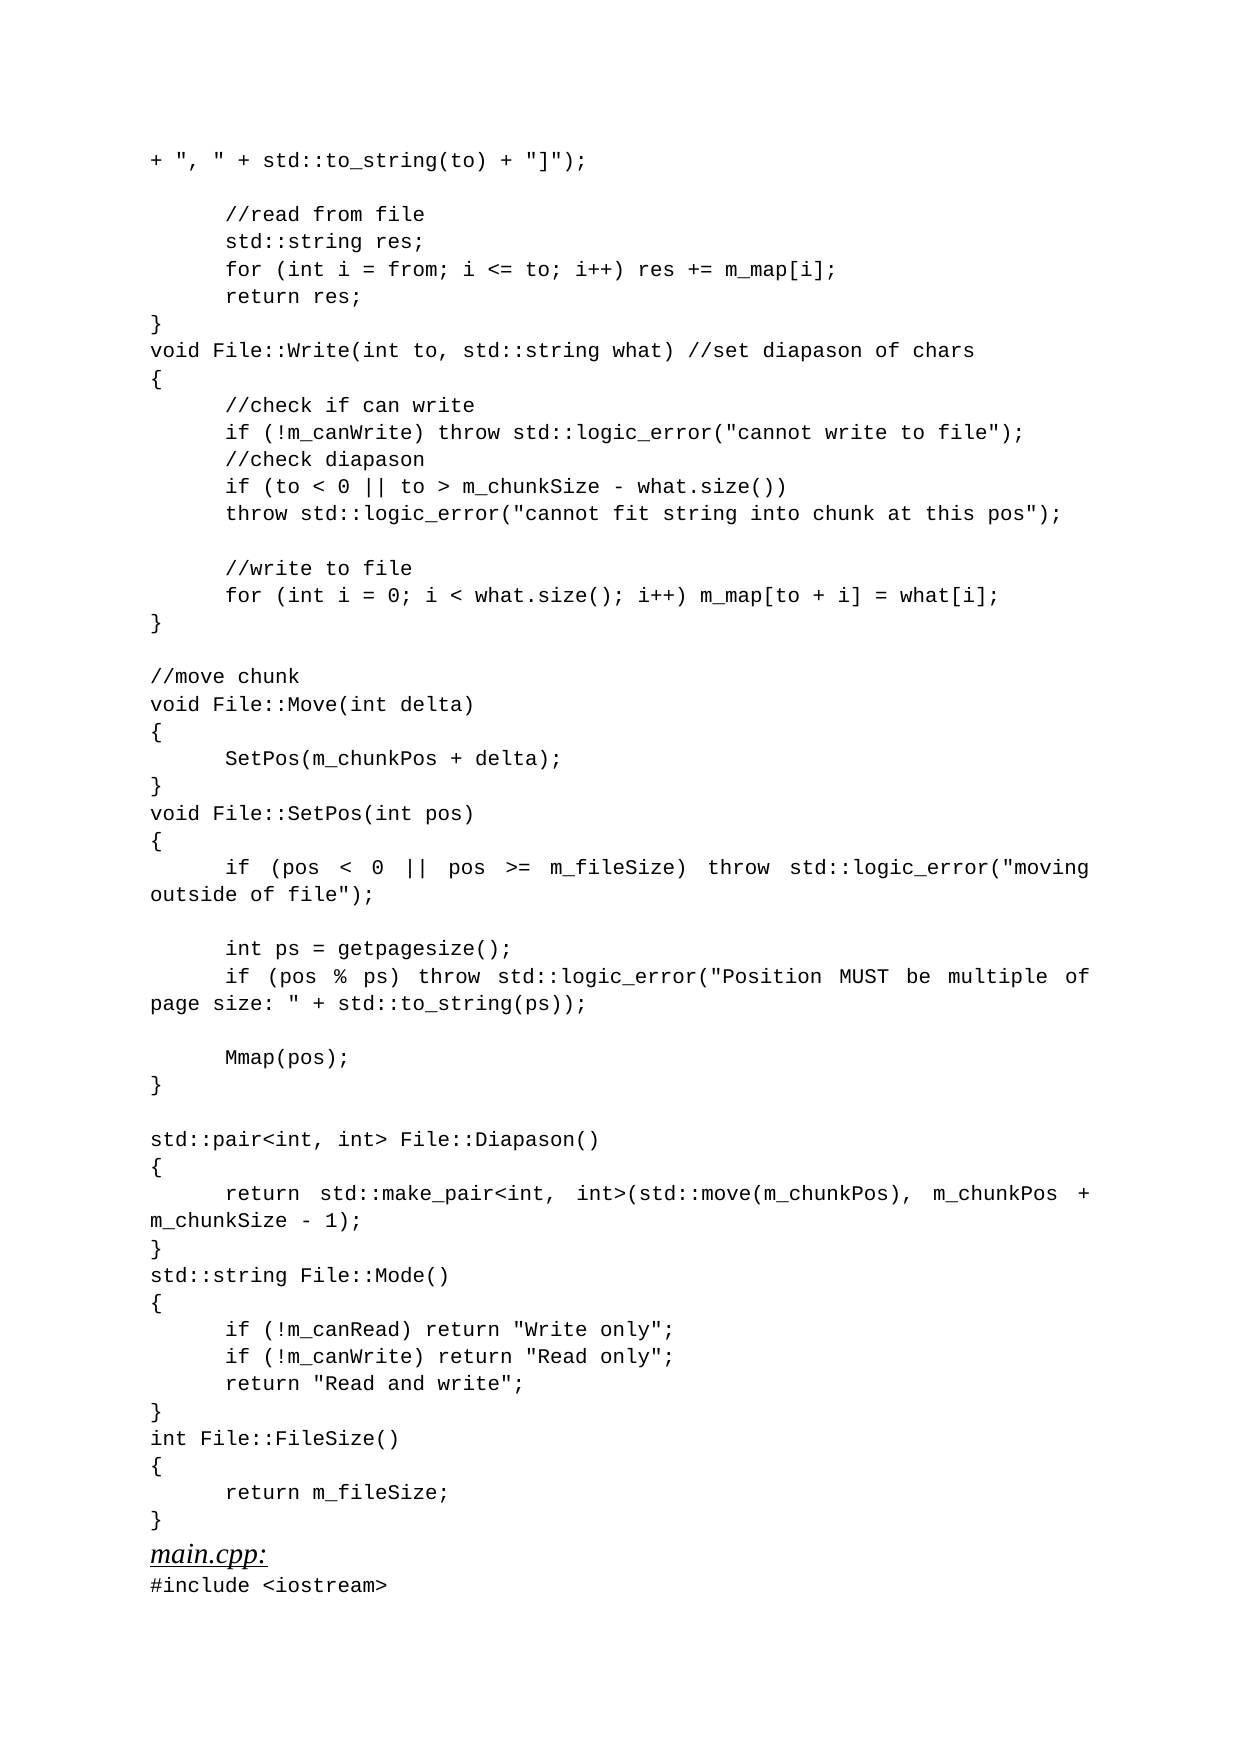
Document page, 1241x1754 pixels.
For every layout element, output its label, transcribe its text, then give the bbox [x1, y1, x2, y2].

text //check diapason [150, 449, 1090, 473]
text { [150, 1455, 1090, 1479]
text void File::Write(int to, std::string what) //set diapason of chars [150, 340, 1090, 364]
text //move chunk [150, 667, 1090, 690]
text { [150, 1292, 1090, 1316]
text if (to < 0 || to > m_chunkSize - what.size()) [150, 476, 1090, 500]
text std::string res; [150, 232, 1090, 255]
text if (!m_canWrite) return "Read only"; [150, 1346, 1090, 1370]
text { [150, 1156, 1090, 1179]
text std::string File::Mode() [150, 1265, 1090, 1288]
text void File::SetPos(int pos) [150, 802, 1090, 826]
text std::pair<int, int> File::Diapason() [150, 1129, 1090, 1152]
text if (!m_canWrite) throw std::logic_error("cannot write to file"); [150, 422, 1090, 446]
text return "Read and write"; [150, 1373, 1090, 1397]
text return res; [150, 286, 1090, 309]
text if (pos < 0 || pos >= m_fileSize) throw std::logic_error("moving outside of file"); [150, 857, 1090, 908]
text return std::make_pair<int, int>(std::move(m_chunkPos), m_chunkPos + m_chunkSize - 1); [150, 1183, 1090, 1234]
text } [150, 1509, 1090, 1533]
text if (pos % ps) throw std::logic_error("Position MUST be multiple of page size: " + std::to_string(ps)); [150, 966, 1090, 1016]
text { [150, 721, 1090, 744]
text } [150, 1237, 1090, 1261]
text #include <iostream> [150, 1575, 1090, 1599]
text //read from file [150, 204, 1090, 228]
text } [150, 1074, 1090, 1098]
text throw std::logic_error("cannot fit string into chunk at this pos"); [150, 503, 1090, 527]
text int ps = getpagesize(); [150, 938, 1090, 962]
text main.cpp: [150, 1537, 1090, 1570]
text } [150, 1401, 1090, 1424]
text { [150, 830, 1090, 853]
text + ", " + std::to_string(to) + "]"); [150, 150, 1090, 174]
text } [150, 612, 1090, 636]
text return m_fileSize; [150, 1482, 1090, 1506]
text void File::Move(int delta) [150, 694, 1090, 717]
text SetPos(m_chunkPos + delta); [150, 748, 1090, 772]
text { [150, 367, 1090, 391]
text } [150, 775, 1090, 799]
text for (int i = from; i <= to; i++) res += m_map[i]; [150, 259, 1090, 282]
text if (!m_canRead) return "Write only"; [150, 1319, 1090, 1343]
text } [150, 313, 1090, 337]
text //write to file [150, 558, 1090, 581]
text for (int i = 0; i < what.size(); i++) m_map[to + i] = what[i]; [150, 585, 1090, 609]
text int File::FileSize() [150, 1428, 1090, 1451]
text Mmap(pos); [150, 1047, 1090, 1071]
text //check if can write [150, 395, 1090, 418]
